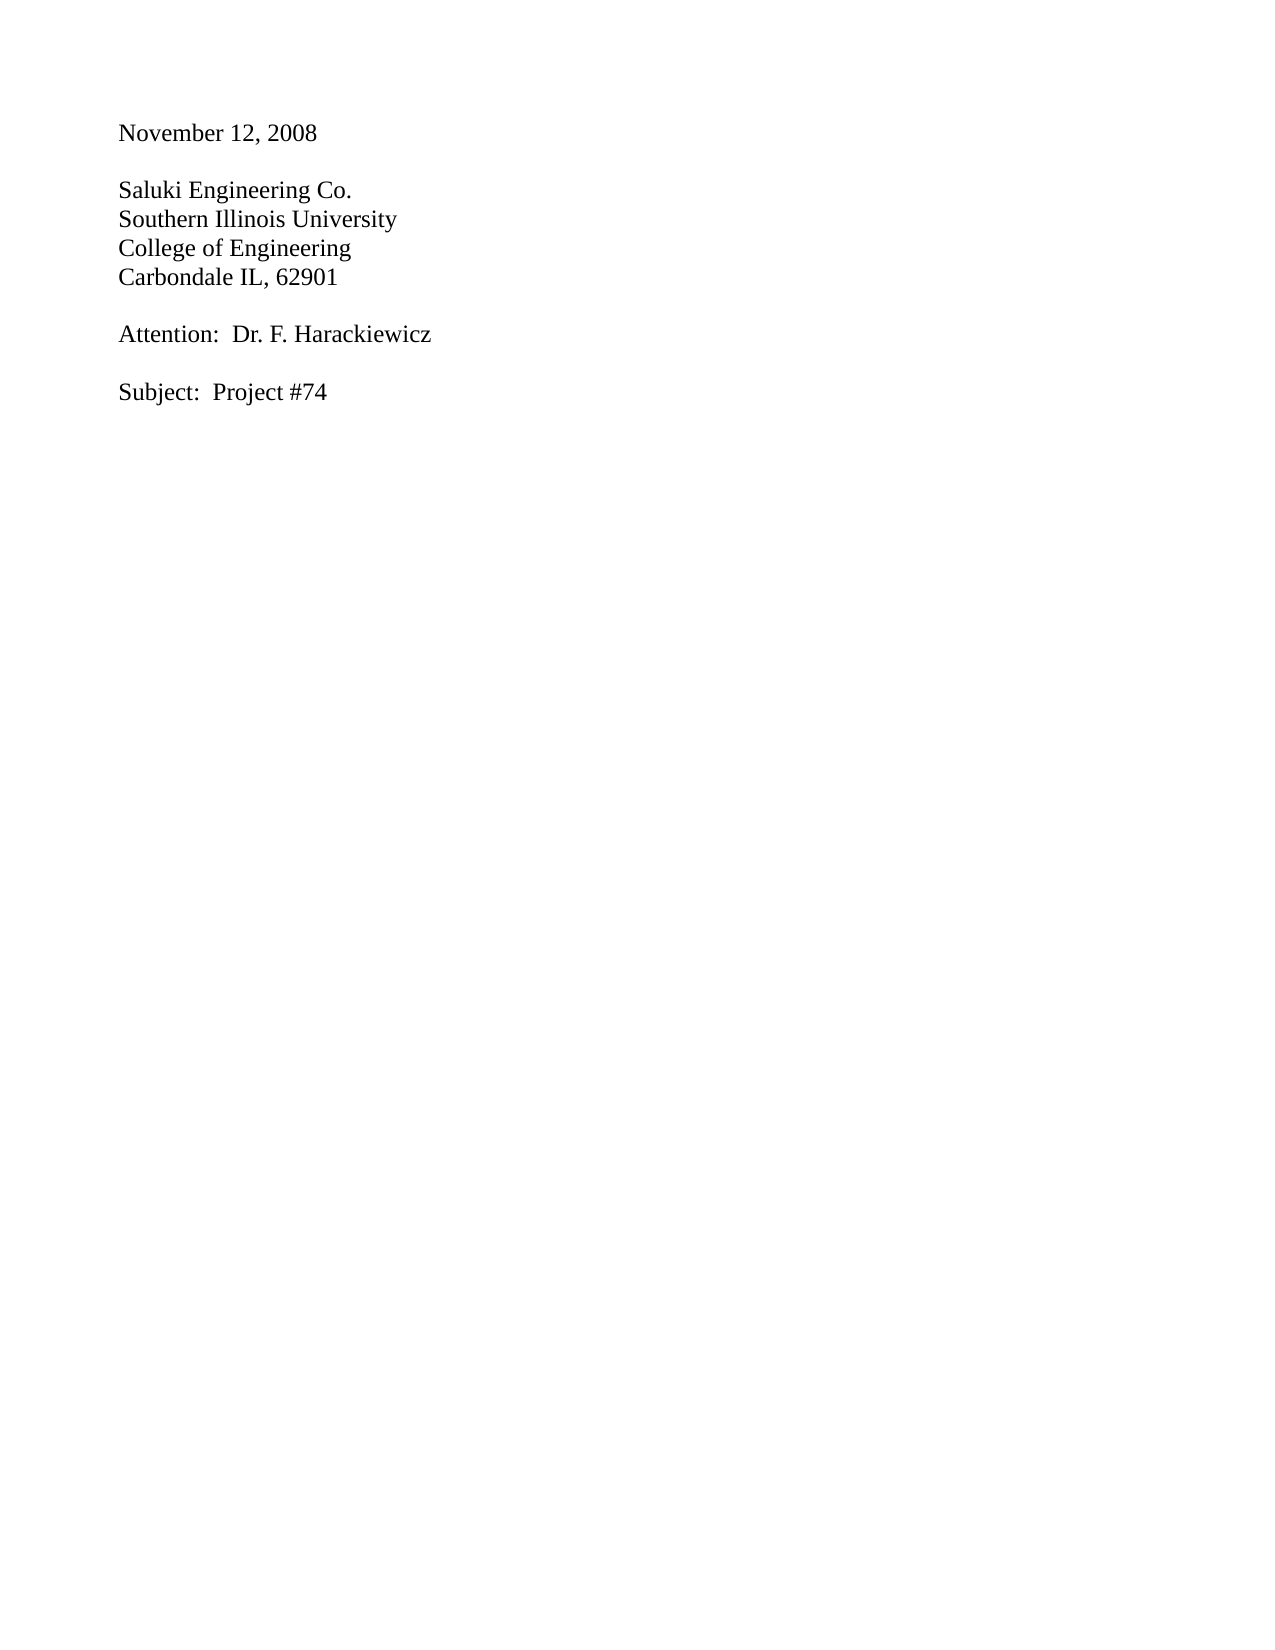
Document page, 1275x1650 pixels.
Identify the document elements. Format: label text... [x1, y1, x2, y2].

text Subject: Project #74 [118, 377, 1157, 406]
text November 12, 2008 [118, 118, 1157, 147]
text College of Engineering [118, 233, 1157, 262]
text Southern Illinois University [118, 204, 1157, 233]
text Carbondale IL, 62901 [118, 262, 1157, 291]
text Attention: Dr. F. Harackiewicz [118, 319, 1157, 348]
text Saluki Engineering Co. [118, 176, 1157, 204]
